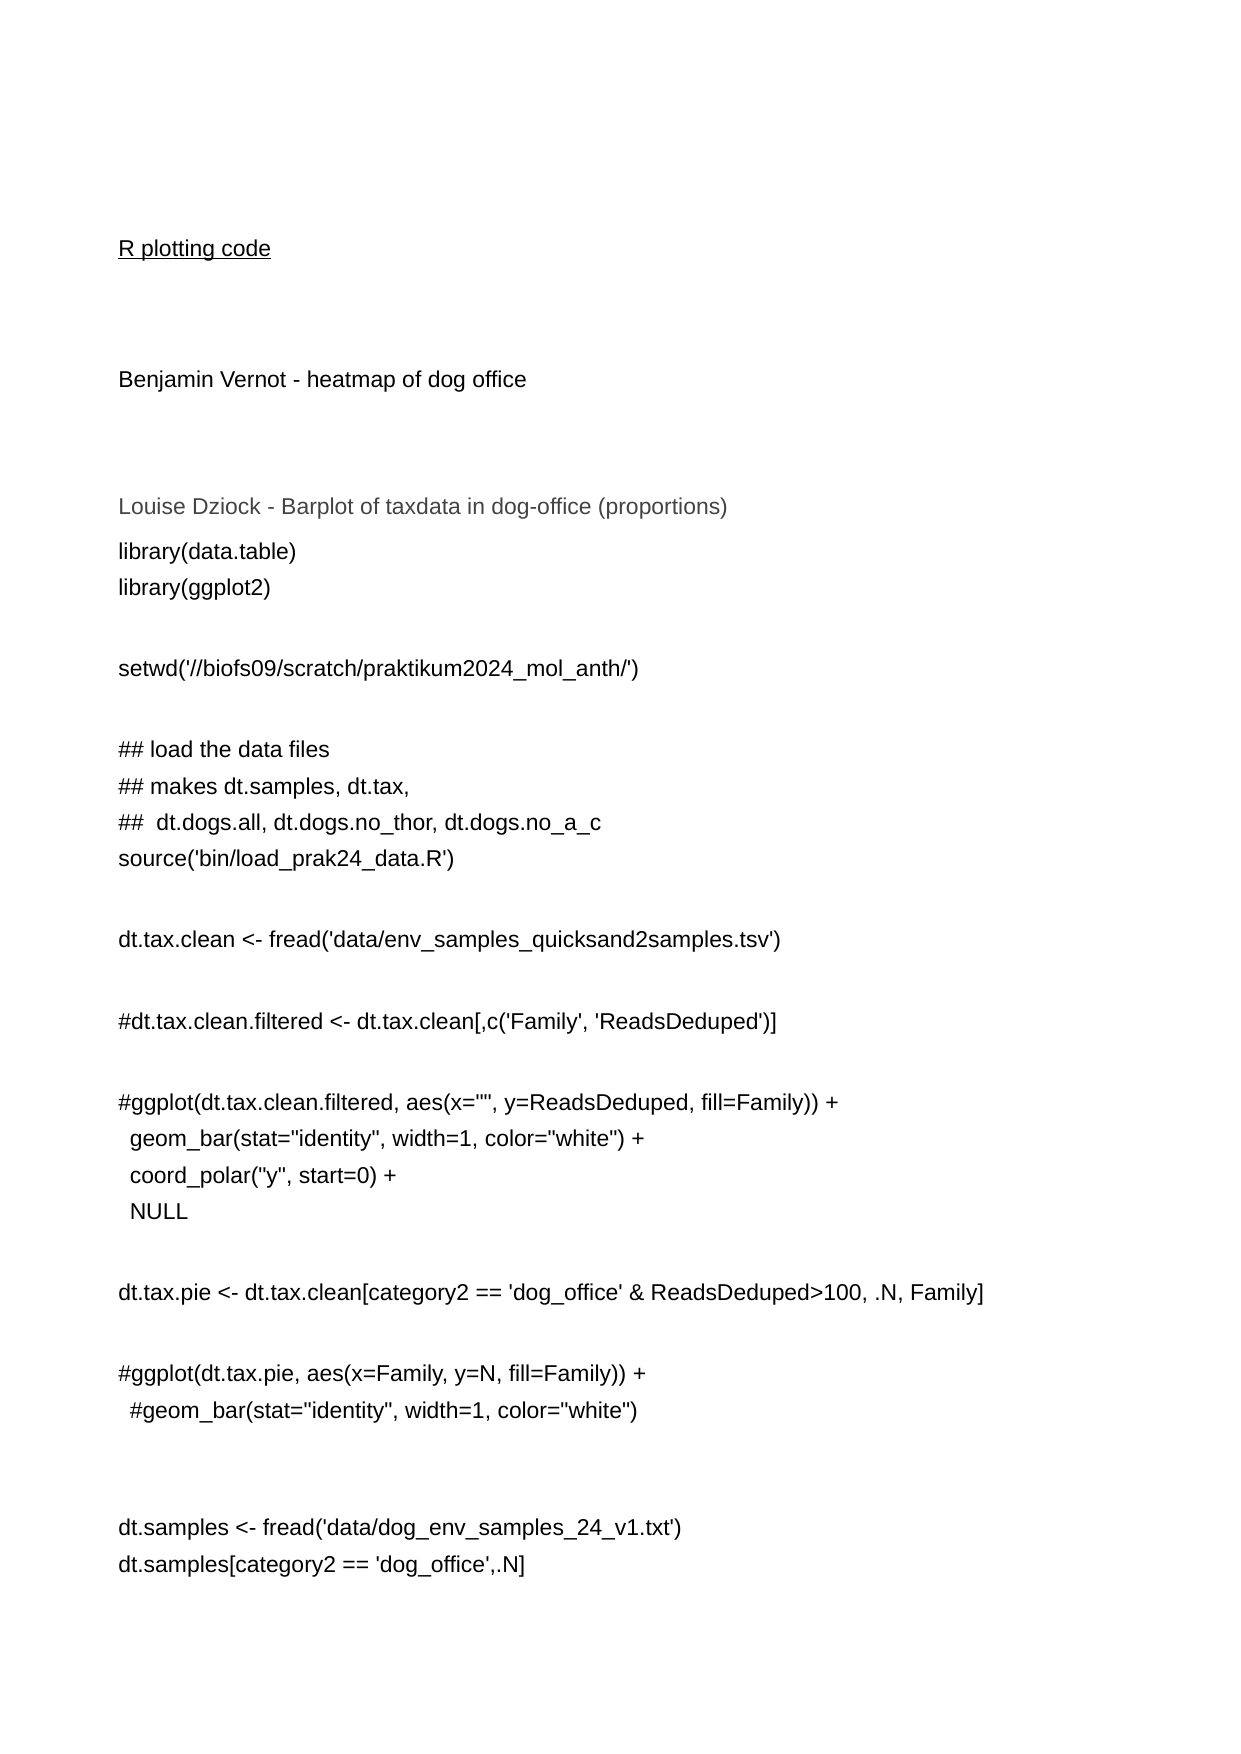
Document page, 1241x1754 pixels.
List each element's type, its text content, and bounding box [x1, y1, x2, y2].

text #ggplot(dt.tax.clean.filtered, aes(x="", y=ReadsDeduped, fill=Family)) + [118, 1089, 1122, 1115]
text #dt.tax.clean.filtered <- dt.tax.clean[,c('Family', 'ReadsDeduped')] [118, 1008, 1122, 1034]
text NULL [118, 1198, 1122, 1224]
text geom_bar(stat="identity", width=1, color="white") + [118, 1125, 1122, 1152]
text ## dt.dogs.all, dt.dogs.no_thor, dt.dogs.no_a_c [118, 809, 1122, 835]
subtitle Louise Dziock - Barplot of taxdata in dog-office (proportions) [118, 493, 1122, 519]
subtitle Benjamin Vernot - heatmap of dog office [118, 366, 1122, 392]
text dt.tax.clean <- fread('data/env_samples_quicksand2samples.tsv') [118, 926, 1122, 953]
text coord_polar("y", start=0) + [118, 1162, 1122, 1188]
text dt.samples[category2 == 'dog_office',.N] [118, 1551, 1122, 1577]
text dt.tax.pie <- dt.tax.clean[category2 == 'dog_office' & ReadsDeduped>100, .N, Family] [118, 1279, 1122, 1306]
text ## load the data files [118, 736, 1122, 763]
text ## makes dt.samples, dt.tax, [118, 773, 1122, 799]
text library(ggplot2) [118, 574, 1122, 600]
text #ggplot(dt.tax.pie, aes(x=Family, y=N, fill=Family)) + [118, 1360, 1122, 1387]
subtitle R plotting code [118, 235, 1122, 261]
text #geom_bar(stat="identity", width=1, color="white") [118, 1397, 1122, 1423]
text source('bin/load_prak24_data.R') [118, 845, 1122, 872]
text library(data.table) [118, 538, 1122, 564]
text dt.samples <- fread('data/dog_env_samples_24_v1.txt') [118, 1514, 1122, 1541]
text setwd('//biofs09/scratch/praktikum2024_mol_anth/') [118, 655, 1122, 681]
